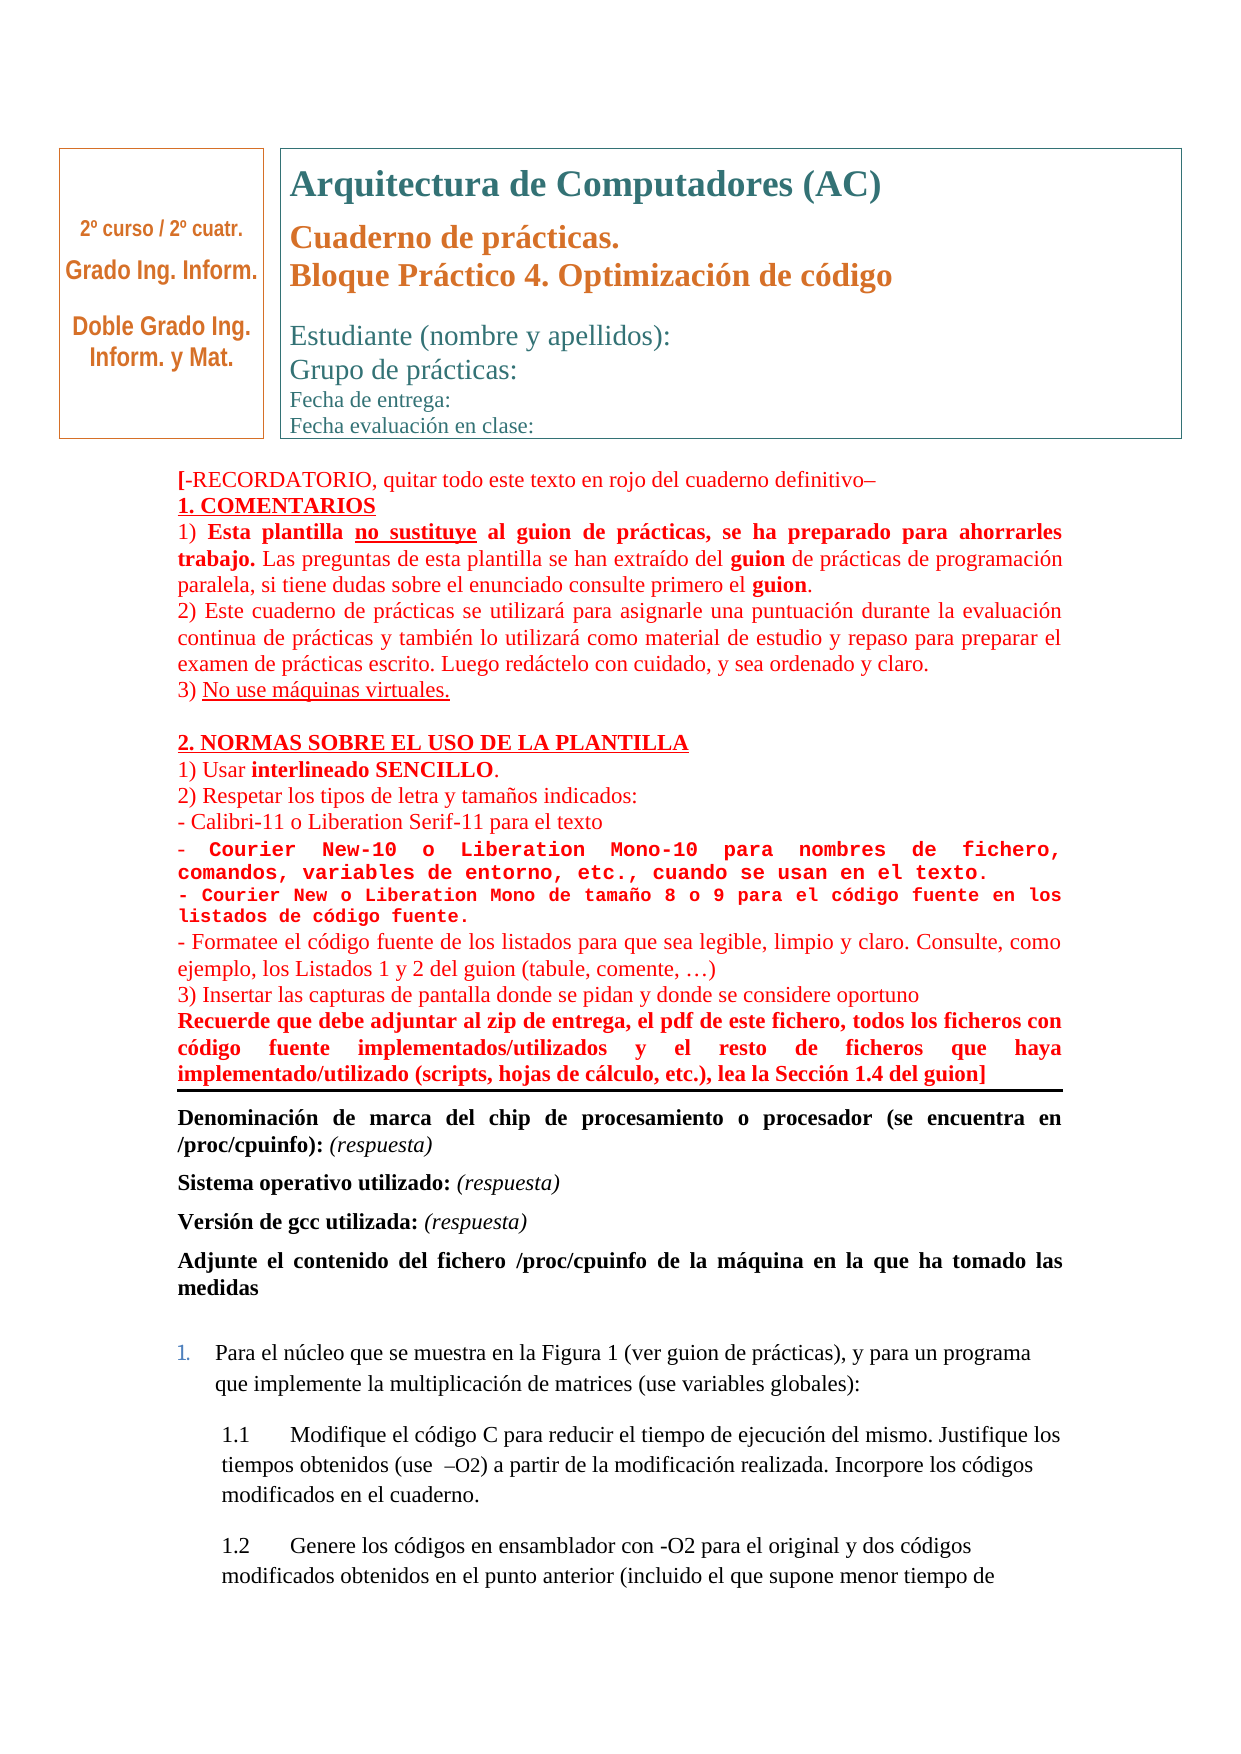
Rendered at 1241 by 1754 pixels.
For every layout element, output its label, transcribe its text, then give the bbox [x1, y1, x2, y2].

text - Courier New o Liberation Mono de tamaño 8 o 9 para el código fuente en los listados de código fuente. [177, 886, 1063, 928]
text - Formatee el código fuente de los listados para que sea legible, limpio y claro. Consulte, como ejemplo, los Listados 1 y 2 del guion (tabule, comente, …) [177, 928, 1063, 981]
text 1) Esta plantilla no sustituye al guion de prácticas, se ha preparado para ahorrarles trabajo. Las preguntas de esta plantilla se han extraído del guion de prácticas de programación paralela, si tiene dudas sobre el enunciado consulte primero el guion. [177, 518, 1063, 597]
text 2) Este cuaderno de prácticas se utilizará para asignarle una puntuación durante la evaluación continua de prácticas y también lo utilizará como material de estudio y repaso para preparar el examen de prácticas escrito. Luego redáctelo con cuidado, y sea ordenado y claro. [177, 597, 1063, 677]
text Recuerde que debe adjuntar al zip de entrega, el pdf de este fichero, todos los ficheros con código fuente implementados/utilizados y el resto de ficheros que haya implementado/utilizado (scripts, hojas de cálculo, etc.), lea la Sección 1.4 del guion] [177, 1007, 1063, 1089]
list Denominación de marca del chip de procesamiento o procesador (se encuentra en /proc/cpuinfo): (respuesta) [177, 1104, 1063, 1157]
list Modifique el código C para reducir el tiempo de ejecución del mismo. Justifique los tiempos obtenidos (use –O2) a partir de la modificación realizada. Incorpore los códigos modificados en el cuaderno. [221, 1421, 1063, 1507]
list Adjunte el contenido del fichero /proc/cpuinfo de la máquina en la que ha tomado las medidas [177, 1247, 1063, 1300]
table_header Arquitectura de Computadores (AC) Cuaderno de prácticas. Bloque Práctico 4. Optimización de código Estudiante (nombre y apellidos): Grupo de prácticas: Fecha de entrega: Fecha evaluación en clase: [281, 149, 1181, 438]
text [-RECORDATORIO, quitar todo este texto en rojo del cuaderno definitivo– [177, 466, 1063, 492]
text 2. NORMAS SOBRE EL USO DE LA PLANTILLA [177, 729, 1063, 756]
list Versión de gcc utilizada: (respuesta) [177, 1208, 1063, 1235]
text 3) No use máquinas virtuales. [177, 677, 1063, 703]
text 3) Insertar las capturas de pantalla donde se pidan y donde se considere oportuno [177, 981, 1063, 1007]
list Para el núcleo que se muestra en la Figura 1 (ver guion de prácticas), y para un programa que implemente la multiplicación de matrices (use variables globales): [177, 1339, 1063, 1396]
text - Courier New-10 o Liberation Mono-10 para nombres de fichero, comandos, variables de entorno, etc., cuando se usan en el texto. [177, 835, 1063, 886]
text 2) Respetar los tipos de letra y tamaños indicados: [177, 782, 1063, 808]
table_header [264, 148, 280, 438]
list Genere los códigos en ensamblador con -O2 para el original y dos códigos modificados obtenidos en el punto anterior (incluido el que supone menor tiempo de [221, 1532, 1063, 1589]
text 1. COMENTARIOS [177, 492, 1063, 518]
list Sistema operativo utilizado: (respuesta) [177, 1169, 1063, 1196]
text 1) Usar interlineado SENCILLO. [177, 756, 1063, 782]
text - Calibri-11 o Liberation Serif-11 para el texto [177, 808, 1063, 835]
table_header 2º curso / 2º cuatr. Grado Ing. Inform. Doble Grado Ing. Inform. y Mat. [60, 149, 263, 438]
